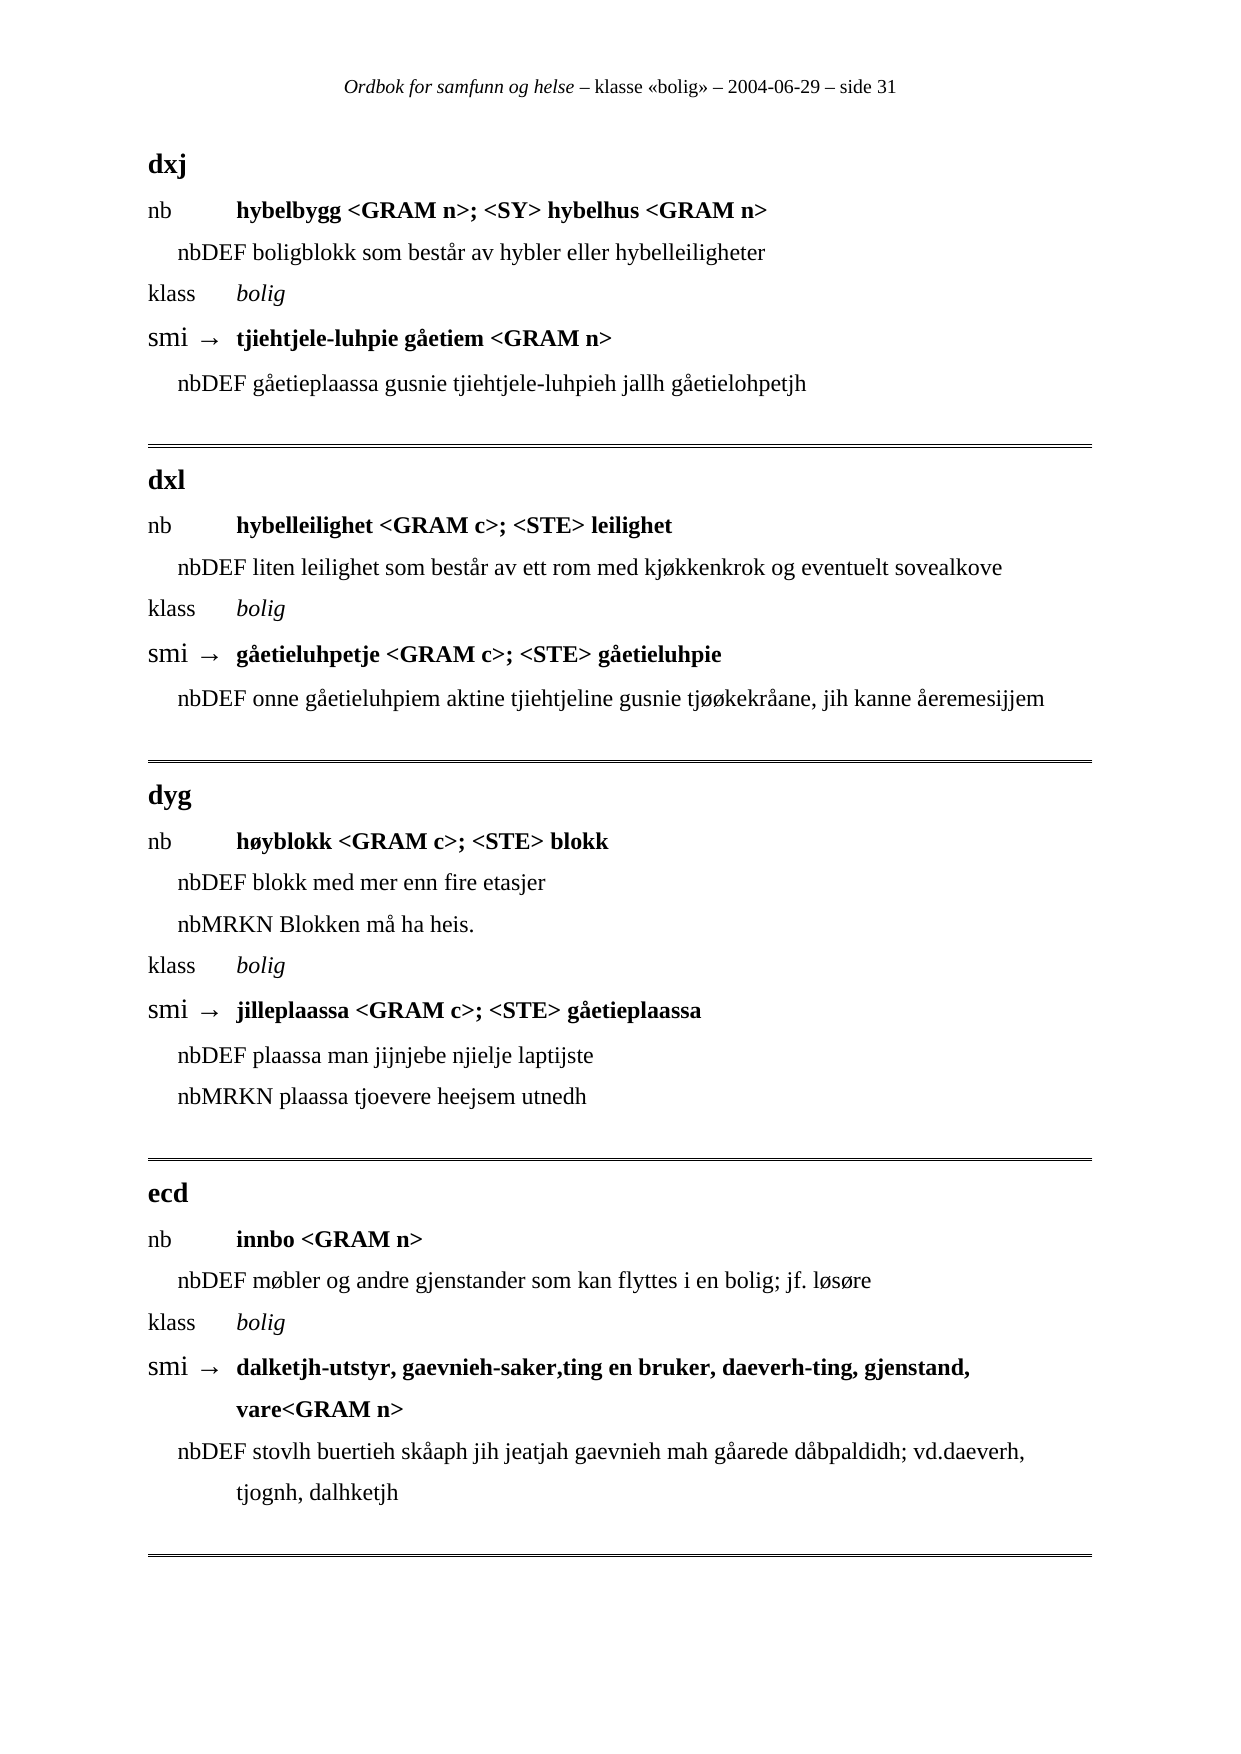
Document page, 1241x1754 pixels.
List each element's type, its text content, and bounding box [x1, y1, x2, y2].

text nbDEF stovlh buertieh skåaph jih jeatjah gaevnieh mah gåarede dåbpaldidh; vd.daeverh, tjognh, dalhketjh [177, 1437, 1092, 1506]
text nb hybelleilighet <GRAM c>; <STE> leilighet [148, 512, 1092, 539]
text smi → tjiehtjele-luhpie gåetiem <GRAM n> [148, 320, 1092, 353]
text nb innbo <GRAM n> [148, 1225, 1092, 1253]
text dxl [148, 463, 1092, 495]
text dxj [148, 148, 1092, 180]
text nbDEF boligblokk som består av hybler eller hybelleiligheter [177, 237, 1092, 265]
text smi → dalketjh-utstyr, gaevnieh-saker,ting en bruker, daeverh-ting, gjenstand, vare<GRAM n> [148, 1349, 1092, 1423]
text smi → gåetieluhpetje <GRAM c>; <STE> gåetieluhpie [148, 636, 1092, 668]
text klass bolig [148, 1308, 1092, 1335]
text ecd [148, 1177, 1092, 1209]
text nb hybelbygg <GRAM n>; <SY> hybelhus <GRAM n> [148, 196, 1092, 224]
text klass bolig [148, 279, 1092, 306]
text klass bolig [148, 951, 1092, 979]
text nbDEF onne gåetieluhpiem aktine tjiehtjeline gusnie tjøøkekråane, jih kanne åeremesijjem [177, 684, 1092, 712]
text nbDEF blokk med mer enn fire etasjer [177, 868, 1092, 896]
text smi → jilleplaassa <GRAM c>; <STE> gåetieplaassa [148, 992, 1092, 1025]
text nbDEF plaassa man jijnjebe njielje laptijste [177, 1041, 1092, 1068]
text nbMRKN plaassa tjoevere heejsem utnedh [177, 1082, 1092, 1110]
text nbMRKN Blokken må ha heis. [177, 910, 1092, 937]
text nb høyblokk <GRAM c>; <STE> blokk [148, 827, 1092, 854]
text nbDEF gåetieplaassa gusnie tjiehtjele-luhpieh jallh gåetielohpetjh [177, 369, 1092, 396]
text klass bolig [148, 594, 1092, 622]
text nbDEF møbler og andre gjenstander som kan flyttes i en bolig; jf. løsøre [177, 1266, 1092, 1294]
text dyg [148, 778, 1092, 811]
text nbDEF liten leilighet som består av ett rom med kjøkkenkrok og eventuelt sovealkove [177, 553, 1092, 581]
